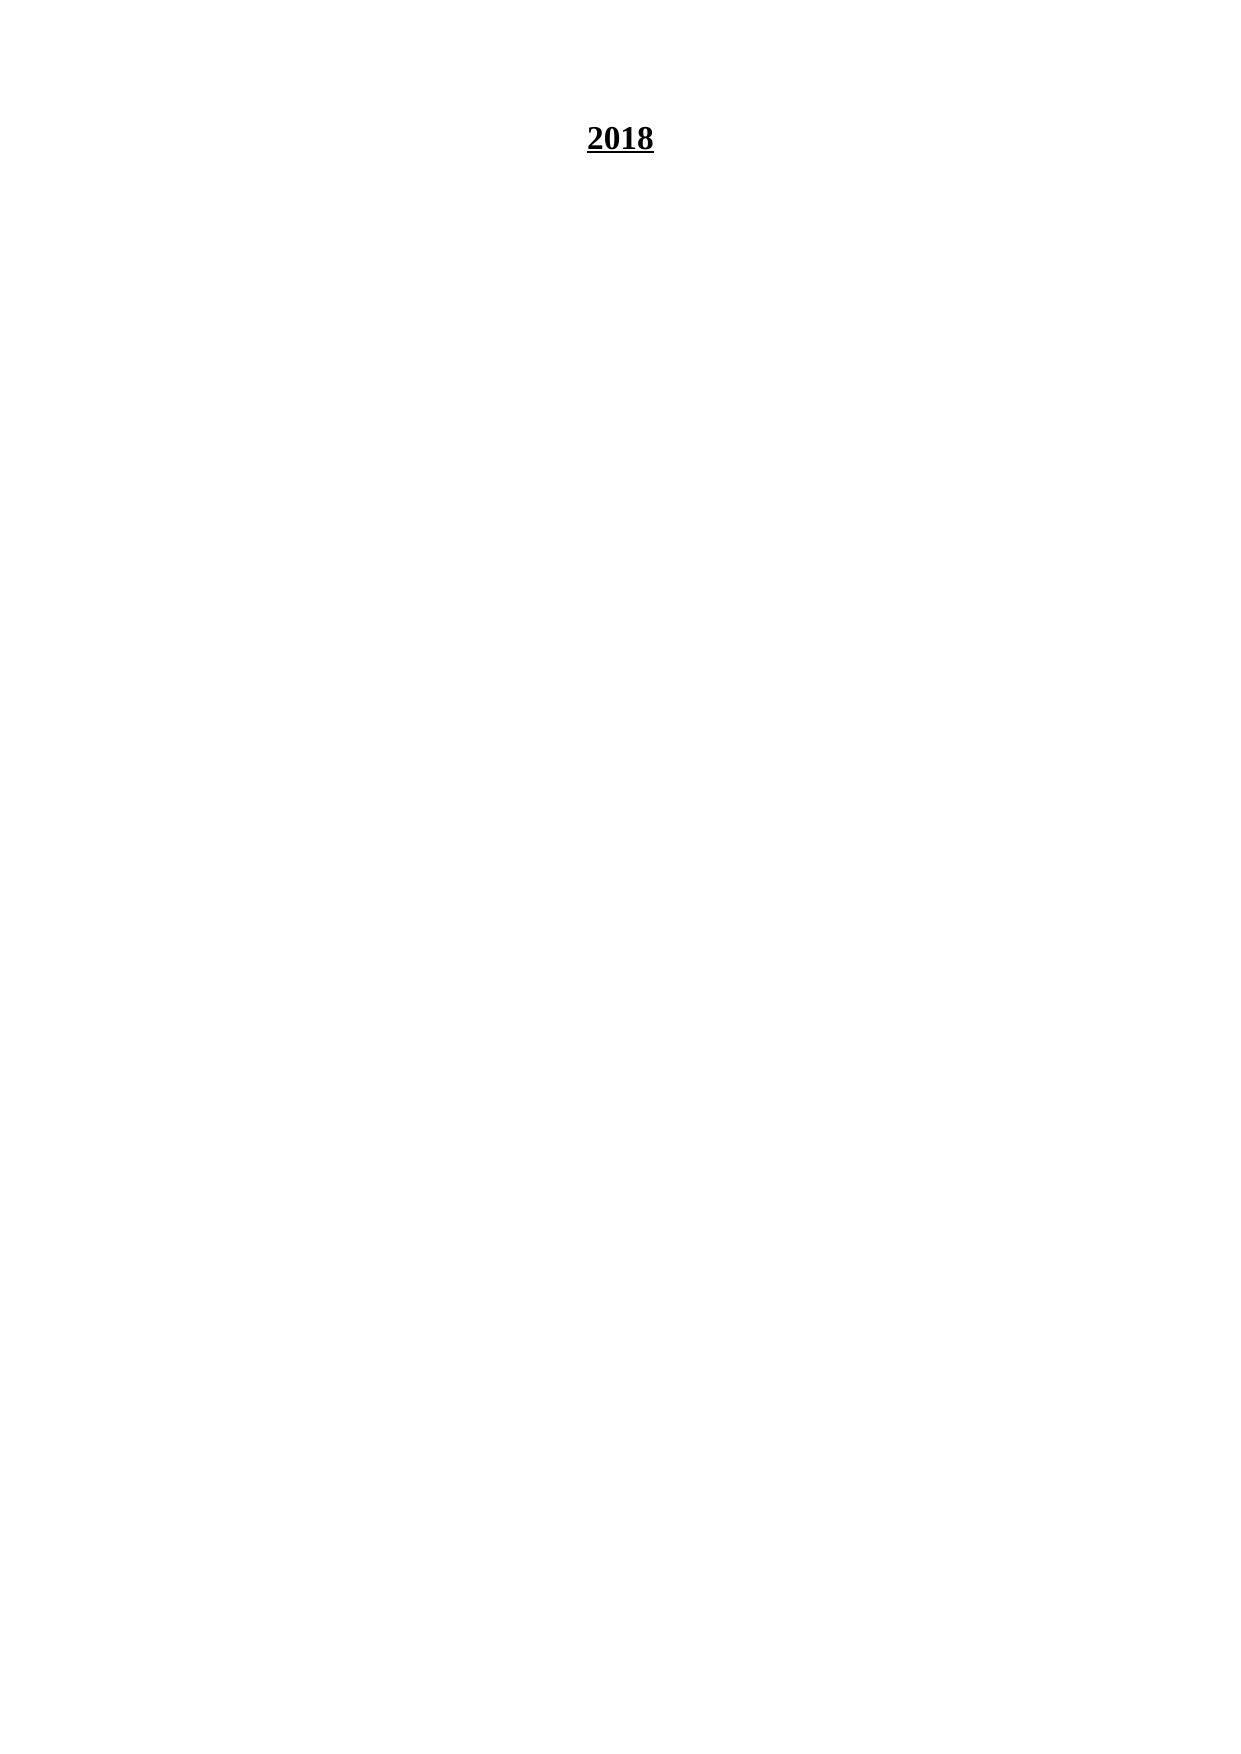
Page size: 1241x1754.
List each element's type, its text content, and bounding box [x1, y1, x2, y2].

text 2018 [118, 118, 1122, 156]
